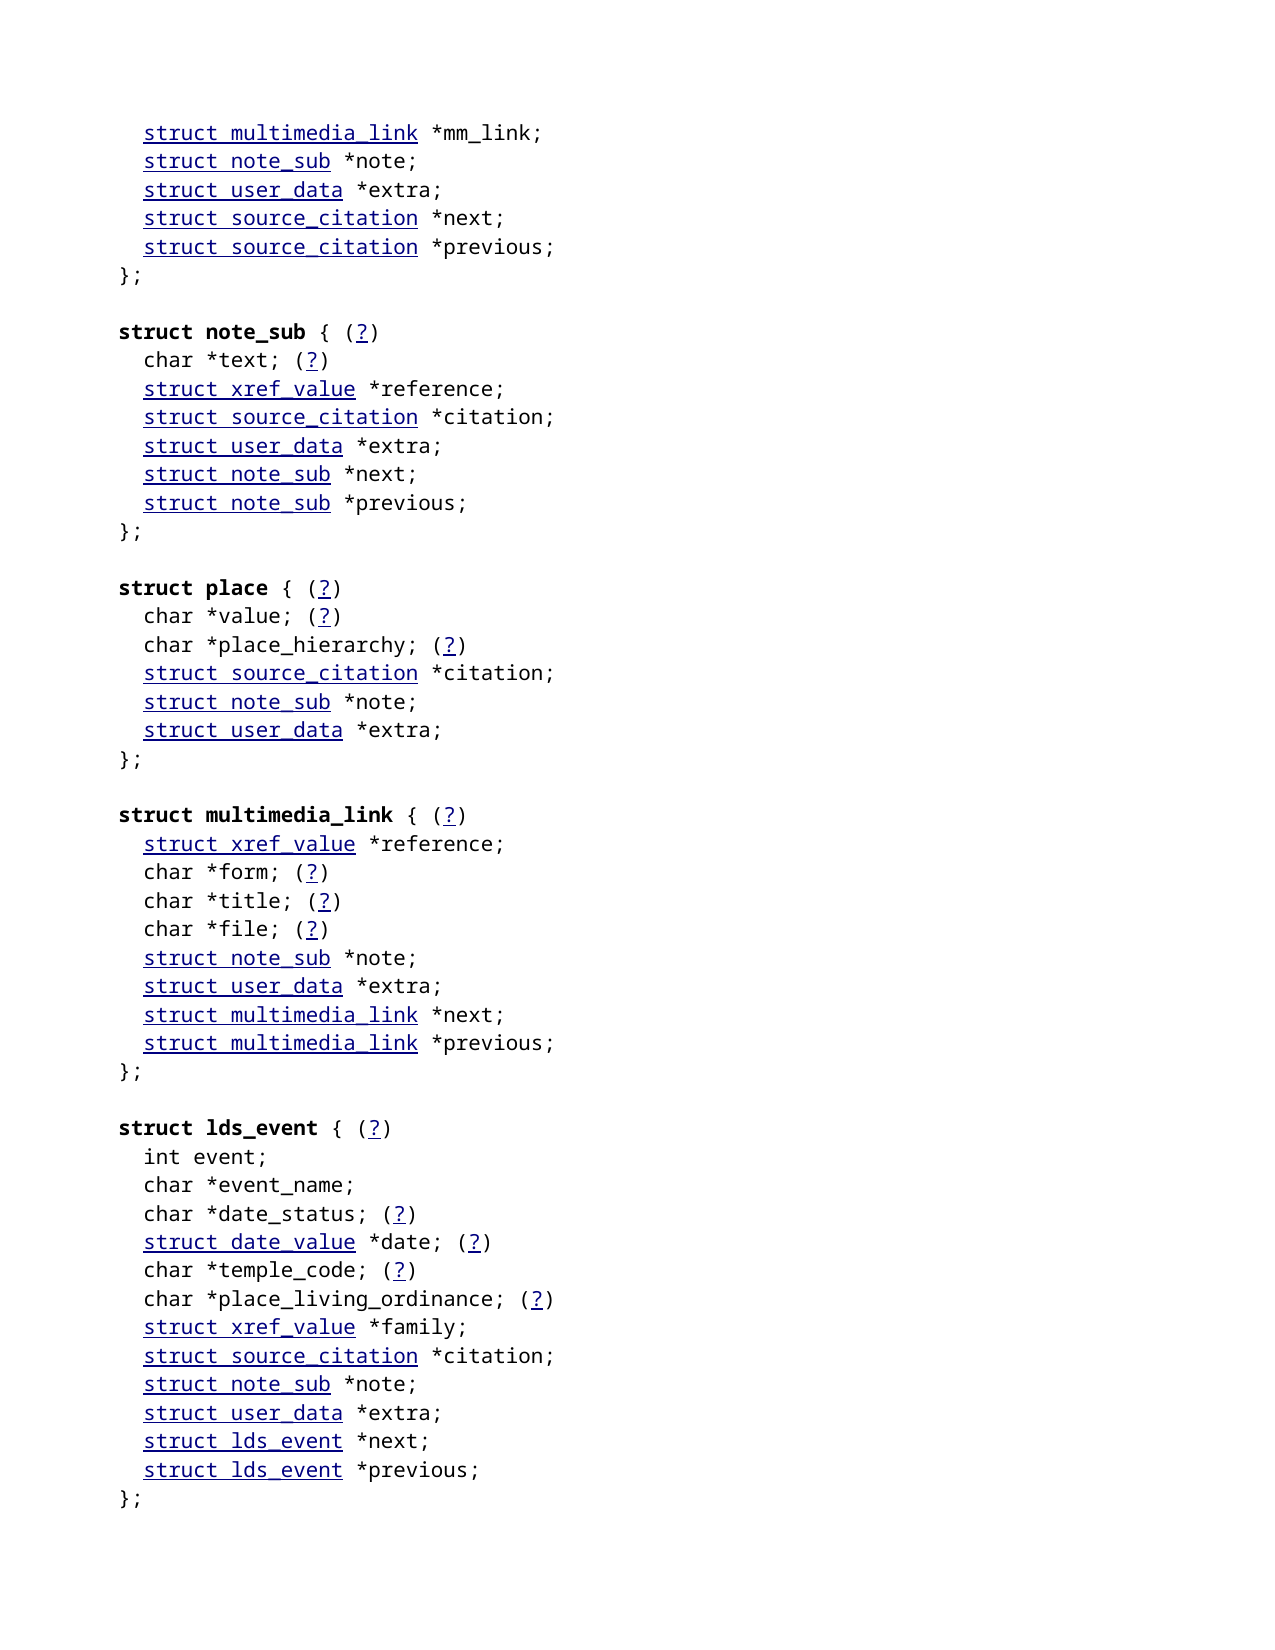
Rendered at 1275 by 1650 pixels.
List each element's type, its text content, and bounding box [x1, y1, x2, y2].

text char *place_hierarchy; (?) [118, 630, 1157, 658]
text struct source_citation *citation; [118, 1341, 1157, 1369]
text struct lds_event { (?) [118, 1113, 1157, 1142]
text }; [118, 1483, 1157, 1512]
text struct note_sub *previous; [118, 488, 1157, 516]
text struct xref_value *reference; [118, 374, 1157, 402]
text struct xref_value *family; [118, 1312, 1157, 1341]
text struct lds_event *next; [118, 1426, 1157, 1455]
text char *text; (?) [118, 346, 1157, 374]
text struct user_data *extra; [118, 971, 1157, 1000]
text struct user_data *extra; [118, 431, 1157, 459]
text struct multimedia_link *next; [118, 1000, 1157, 1028]
text char *form; (?) [118, 857, 1157, 886]
text struct source_citation *previous; [118, 232, 1157, 260]
text int event; [118, 1142, 1157, 1170]
text struct user_data *extra; [118, 175, 1157, 203]
text }; [118, 1057, 1157, 1085]
text char *temple_code; (?) [118, 1256, 1157, 1284]
text struct note_sub *note; [118, 1369, 1157, 1398]
text struct user_data *extra; [118, 1398, 1157, 1426]
text struct date_value *date; (?) [118, 1227, 1157, 1256]
text struct lds_event *previous; [118, 1455, 1157, 1483]
text struct note_sub *note; [118, 943, 1157, 971]
text char *place_living_ordinance; (?) [118, 1284, 1157, 1312]
text struct multimedia_link { (?) [118, 801, 1157, 829]
text struct source_citation *next; [118, 203, 1157, 232]
text struct user_data *extra; [118, 715, 1157, 744]
text struct multimedia_link *previous; [118, 1028, 1157, 1057]
text struct source_citation *citation; [118, 402, 1157, 431]
text struct note_sub *next; [118, 459, 1157, 488]
text }; [118, 516, 1157, 545]
text }; [118, 744, 1157, 772]
text char *date_status; (?) [118, 1199, 1157, 1227]
text struct note_sub *note; [118, 687, 1157, 715]
text char *file; (?) [118, 914, 1157, 943]
text char *title; (?) [118, 886, 1157, 914]
text struct place { (?) [118, 573, 1157, 602]
text char *event_name; [118, 1170, 1157, 1199]
text struct xref_value *reference; [118, 829, 1157, 857]
text struct note_sub { (?) [118, 317, 1157, 346]
text }; [118, 260, 1157, 289]
text struct note_sub *note; [118, 147, 1157, 175]
text struct source_citation *citation; [118, 658, 1157, 687]
text char *value; (?) [118, 602, 1157, 630]
text struct multimedia_link *mm_link; [118, 118, 1157, 147]
